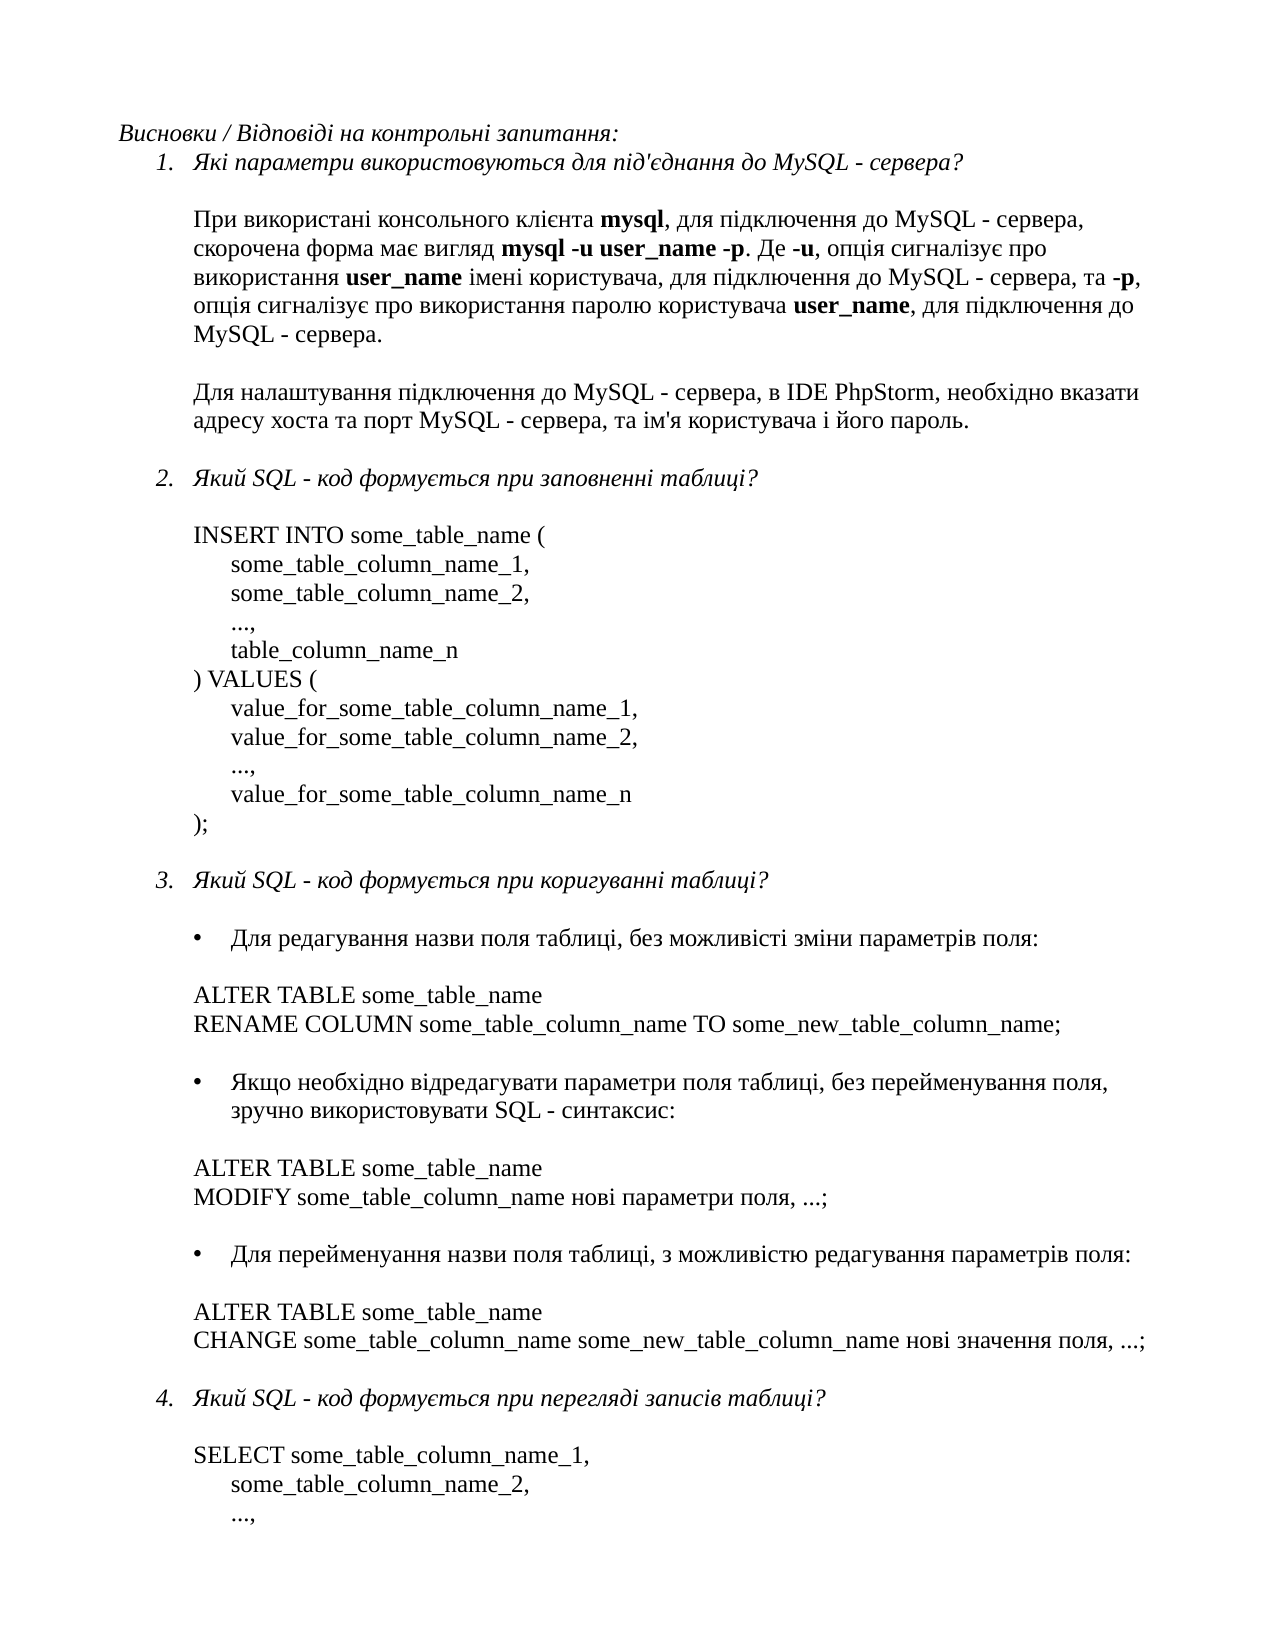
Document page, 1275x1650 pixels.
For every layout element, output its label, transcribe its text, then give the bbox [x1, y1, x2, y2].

list some_table_column_name_1, [193, 549, 1157, 578]
list table_column_name_n [193, 636, 1157, 664]
list value_for_some_table_column_name_1, [193, 693, 1157, 722]
list Якщо необхідно відредагувати параметри поля таблиці, без перейменування поля, зручно використовувати SQL - синтаксис: [193, 1067, 1157, 1124]
list Для редагування назви поля таблиці, без можливісті зміни параметрів поля: [193, 923, 1157, 952]
list ..., [193, 751, 1157, 779]
list SELECT some_table_column_name_1, [156, 1441, 1157, 1469]
text Висновки / Відповіді на контрольні запитання: [118, 118, 1157, 147]
list ..., [193, 1498, 1157, 1527]
list value_for_some_table_column_name_n [193, 779, 1157, 808]
list some_table_column_name_2, [193, 1469, 1157, 1498]
list ..., [193, 607, 1157, 636]
list Який SQL - код формується при коригуванні таблиці? [156, 866, 1157, 894]
list Який SQL - код формується при заповненні таблиці? [156, 463, 1157, 492]
list При використані консольного клієнта mysql, для підключення до MySQL - сервера, скорочена форма має вигляд mysql -u user_name -p. Де -u, опція сигналізує про використання user_name імені користувача, для підключення до MySQL - сервера, та -p, опція сигналізує про використання паролю користувача user_name, для підключення до MySQL - сервера. [156, 204, 1157, 348]
list Які параметри використовуються для під'єднання до MySQL - сервера? [156, 147, 1157, 176]
list ); [156, 808, 1157, 837]
list ALTER TABLE some_table_name [156, 1297, 1157, 1326]
list MODIFY some_table_column_name нові параметри поля, ...; [156, 1182, 1157, 1211]
list INSERT INTO some_table_name ( [156, 521, 1157, 549]
list Для налаштування підключення до MySQL - сервера, в IDE PhpStorm, необхідно вказати адресу хоста та порт MySQL - сервера, та ім'я користувача і його пароль. [156, 377, 1157, 434]
list ALTER TABLE some_table_name [156, 1153, 1157, 1182]
list CHANGE some_table_column_name some_new_table_column_name нові значення поля, ...; [156, 1326, 1157, 1354]
list ALTER TABLE some_table_name [156, 981, 1157, 1009]
list value_for_some_table_column_name_2, [193, 722, 1157, 751]
list some_table_column_name_2, [193, 578, 1157, 607]
list Який SQL - код формується при перегляді записів таблиці? [156, 1383, 1157, 1412]
list Для перейменуання назви поля таблиці, з можливістю редагування параметрів поля: [193, 1239, 1157, 1268]
list RENAME COLUMN some_table_column_name TO some_new_table_column_name; [156, 1009, 1157, 1038]
list ) VALUES ( [156, 664, 1157, 693]
